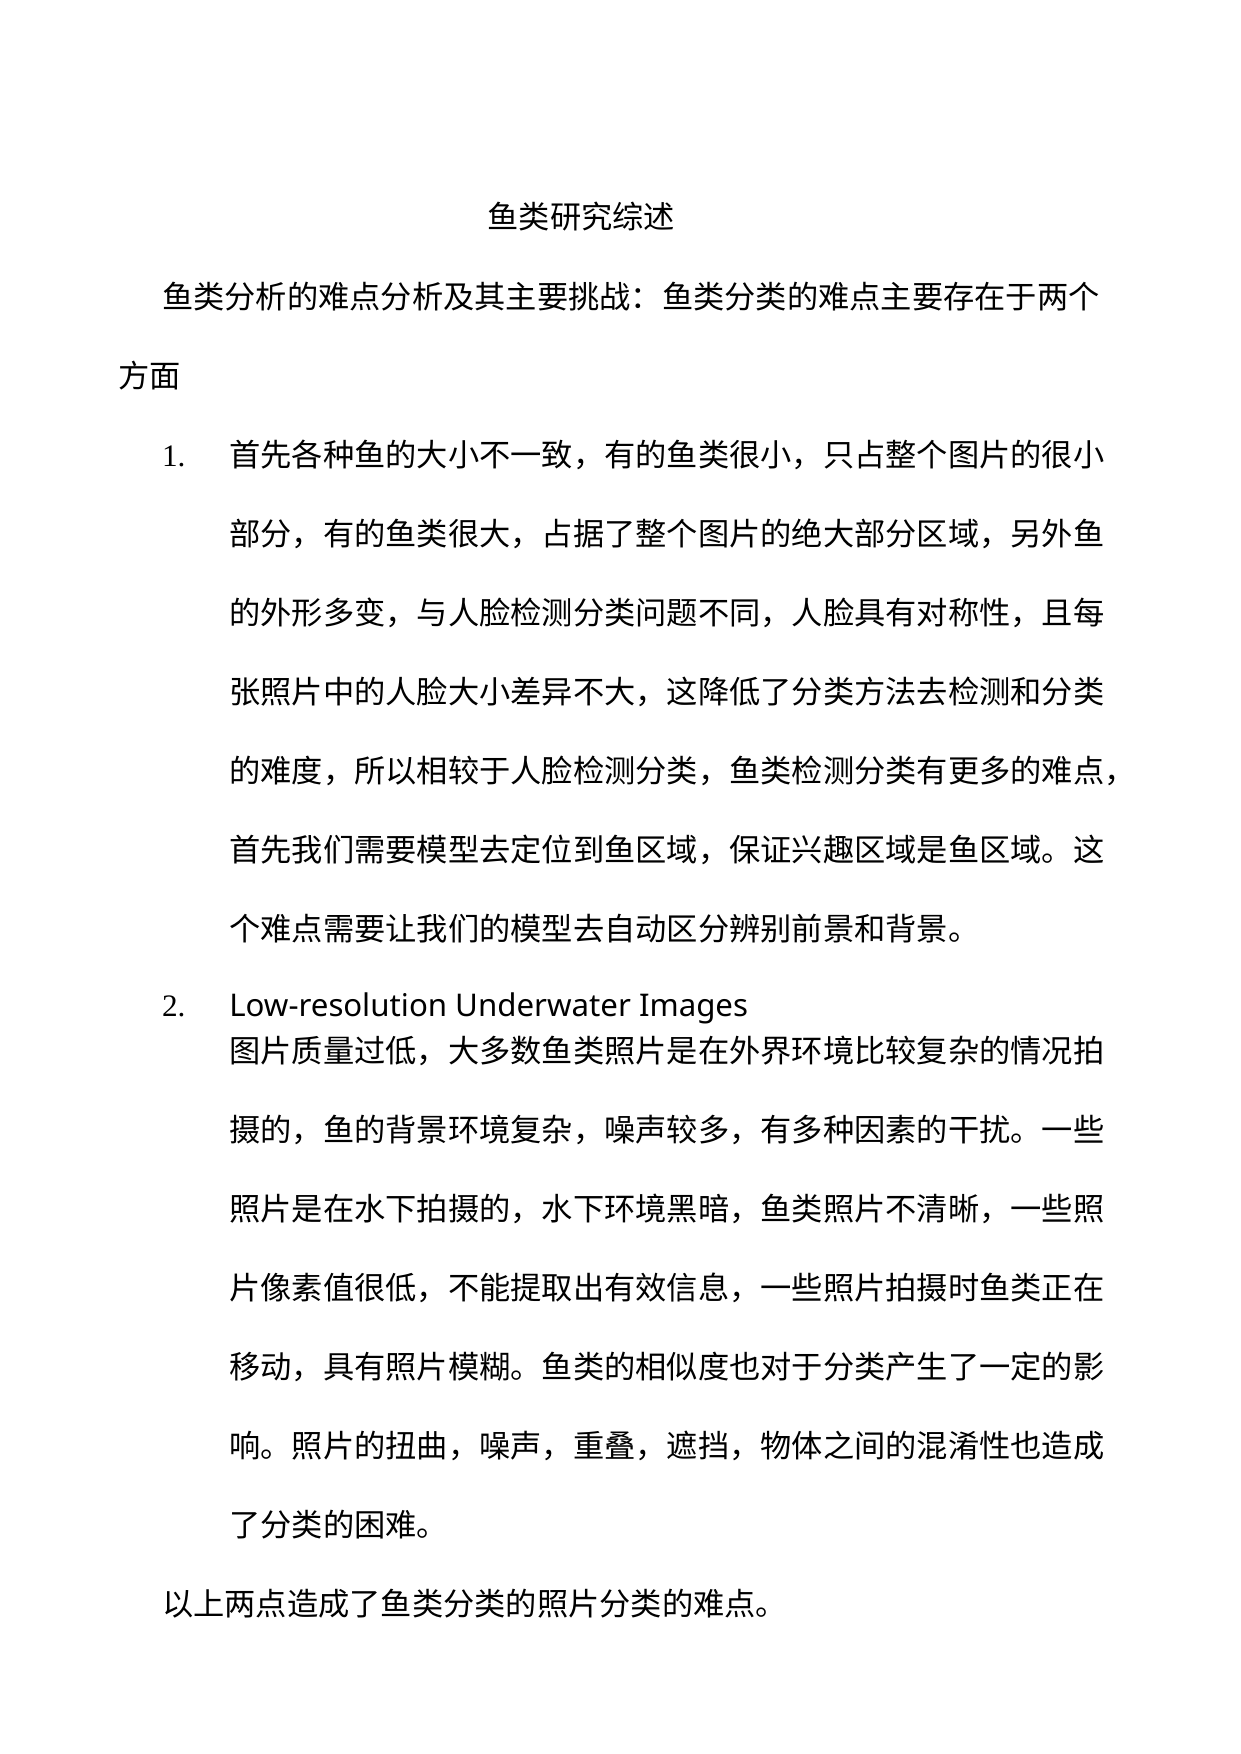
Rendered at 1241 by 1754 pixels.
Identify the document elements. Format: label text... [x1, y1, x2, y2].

list 首先各种鱼的大小不一致，有的鱼类很小，只占整个图片的很小部分，有的鱼类很大，占据了整个图片的绝大部分区域，另外鱼的外形多变，与人脸检测分类问题不同，人脸具有对称性，且每张照片中的人脸大小差异不大，这降低了分类方法去检测和分类的难度，所以相较于人脸检测分类，鱼类检测分类有更多的难点，首先我们需要模型去定位到鱼区域，保证兴趣区域是鱼区域。这个难点需要让我们的模型去自动区分辨别前景和背景。 [162, 430, 1122, 949]
text 图片质量过低，大多数鱼类照片是在外界环境比较复杂的情况拍摄的，鱼的背景环境复杂，噪声较多，有多种因素的干扰。一些照片是在水下拍摄的，水下环境黑暗，鱼类照片不清晰，一些照片像素值很低，不能提取出有效信息，一些照片拍摄时鱼类正在移动，具有照片模糊。鱼类的相似度也对于分类产生了一定的影响。照片的扭曲，噪声，重叠，遮挡，物体之间的混淆性也造成了分类的困难。 [229, 1026, 1122, 1546]
text 鱼类分析的难点分析及其主要挑战：鱼类分类的难点主要存在于两个方面 [118, 272, 1122, 396]
list Low-resolution Underwater Images [162, 983, 1122, 1026]
text 以上两点造成了鱼类分类的照片分类的难点。 [162, 1579, 1122, 1625]
text 鱼类研究综述 [118, 193, 1122, 238]
